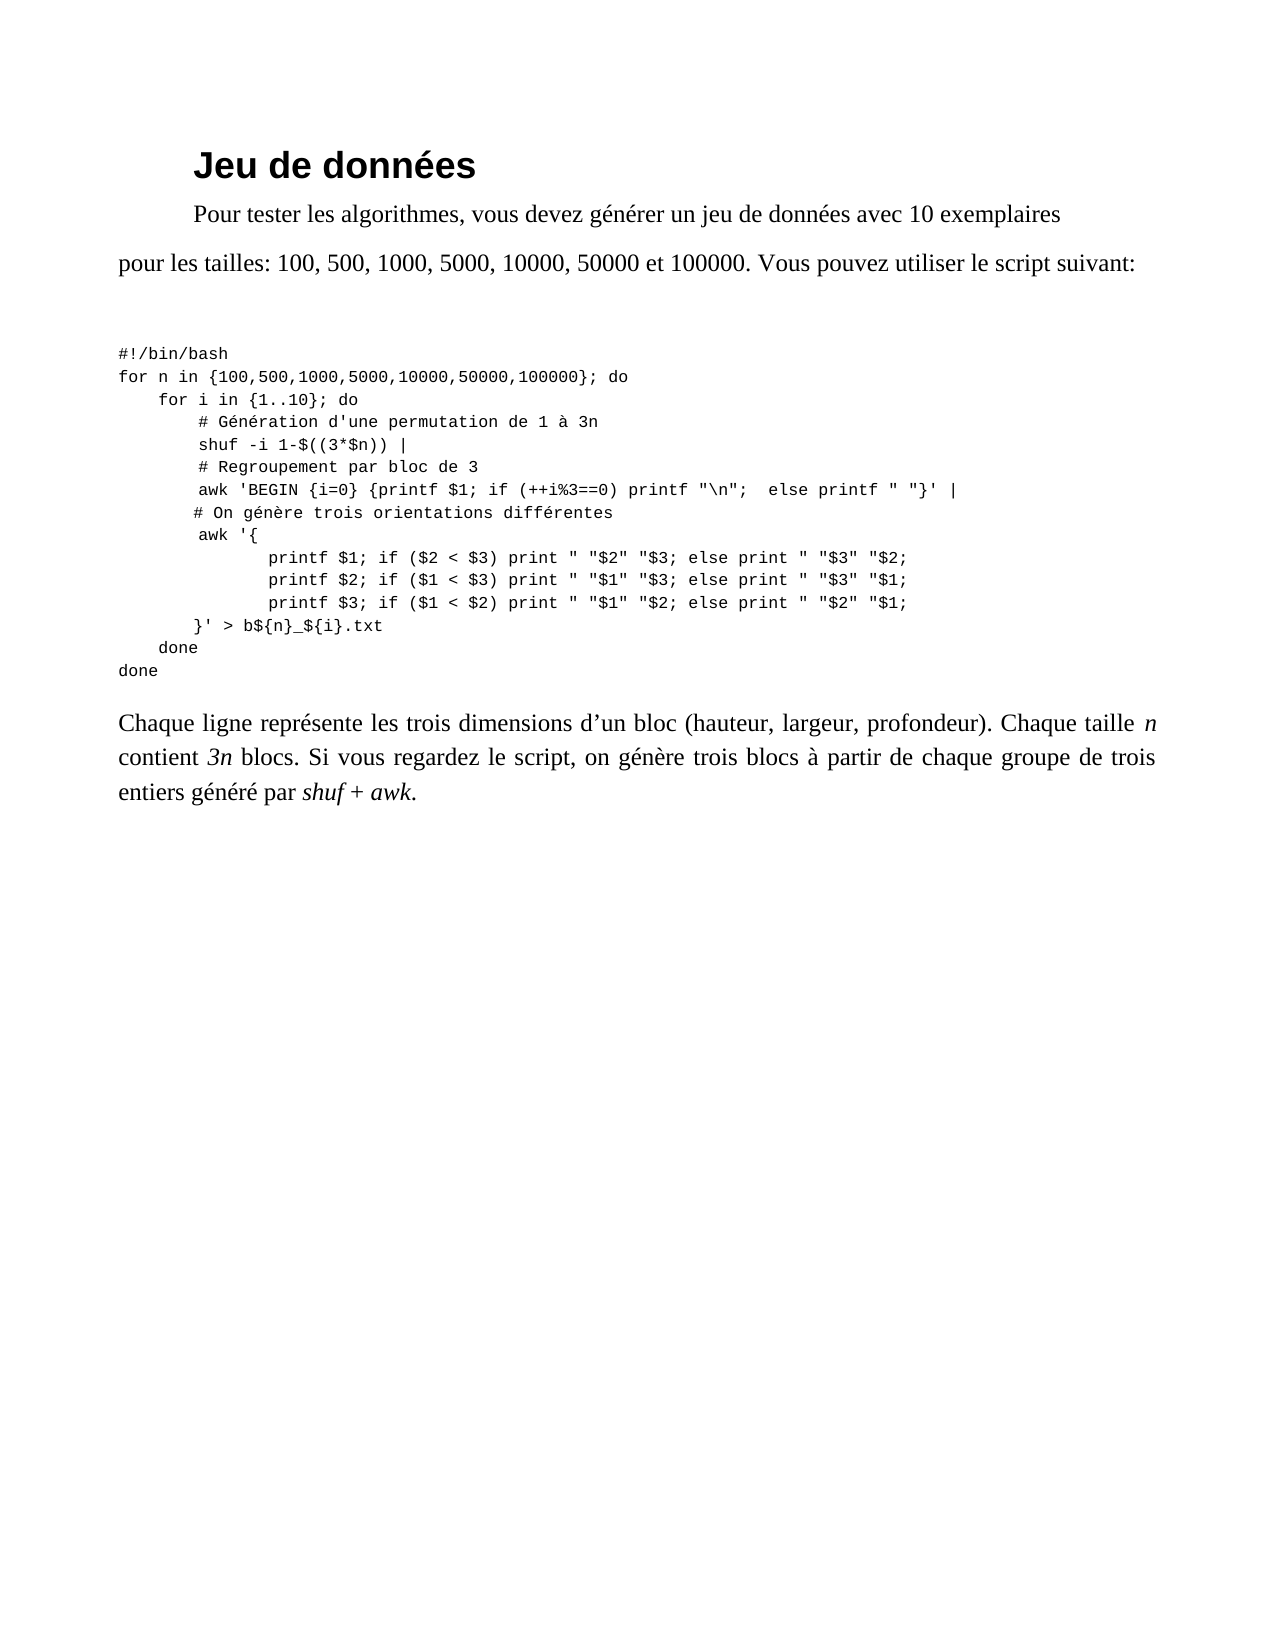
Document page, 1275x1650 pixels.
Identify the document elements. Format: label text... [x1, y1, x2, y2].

text for i in {1..10}; do [118, 391, 1157, 410]
text # Regroupement par bloc de 3 [118, 459, 1157, 478]
text Pour tester les algorithmes, vous devez générer un jeu de données avec 10 exemplaires [118, 199, 1157, 227]
text Chaque ligne représente les trois dimensions d’un bloc (hauteur, largeur, profondeur). Chaque taille n contient 3n blocs. Si vous regardez le script, on génère trois blocs à partir de chaque groupe de trois entiers généré par shuf + awk. [118, 708, 1157, 805]
text printf $3; if ($1 < $2) print " "$1" "$2; else print " "$2" "$1; [118, 594, 1157, 613]
text #!/bin/bash [118, 346, 1157, 365]
text }' > b${n}_${i}.txt [118, 617, 1157, 636]
text # Génération d'une permutation de 1 à 3n [118, 414, 1157, 433]
text awk 'BEGIN {i=0} {printf $1; if (++i%3==0) printf "\n"; else printf " "}' | [118, 482, 1157, 500]
text pour les tailles: 100, 500, 1000, 5000, 10000, 50000 et 100000. Vous pouvez utiliser le script suivant: [118, 248, 1157, 277]
text done [118, 640, 1157, 659]
text for n in {100,500,1000,5000,10000,50000,100000}; do [118, 368, 1157, 387]
text awk '{ [118, 527, 1157, 546]
text printf $2; if ($1 < $3) print " "$1" "$3; else print " "$3" "$1; [118, 572, 1157, 591]
text shuf -i 1-$((3*$n)) | [118, 436, 1157, 455]
text done [118, 662, 1157, 681]
text printf $1; if ($2 < $3) print " "$2" "$3; else print " "$3" "$2; [118, 549, 1157, 568]
text # On génère trois orientations différentes [118, 504, 1157, 523]
subtitle Jeu de données [118, 143, 1157, 186]
